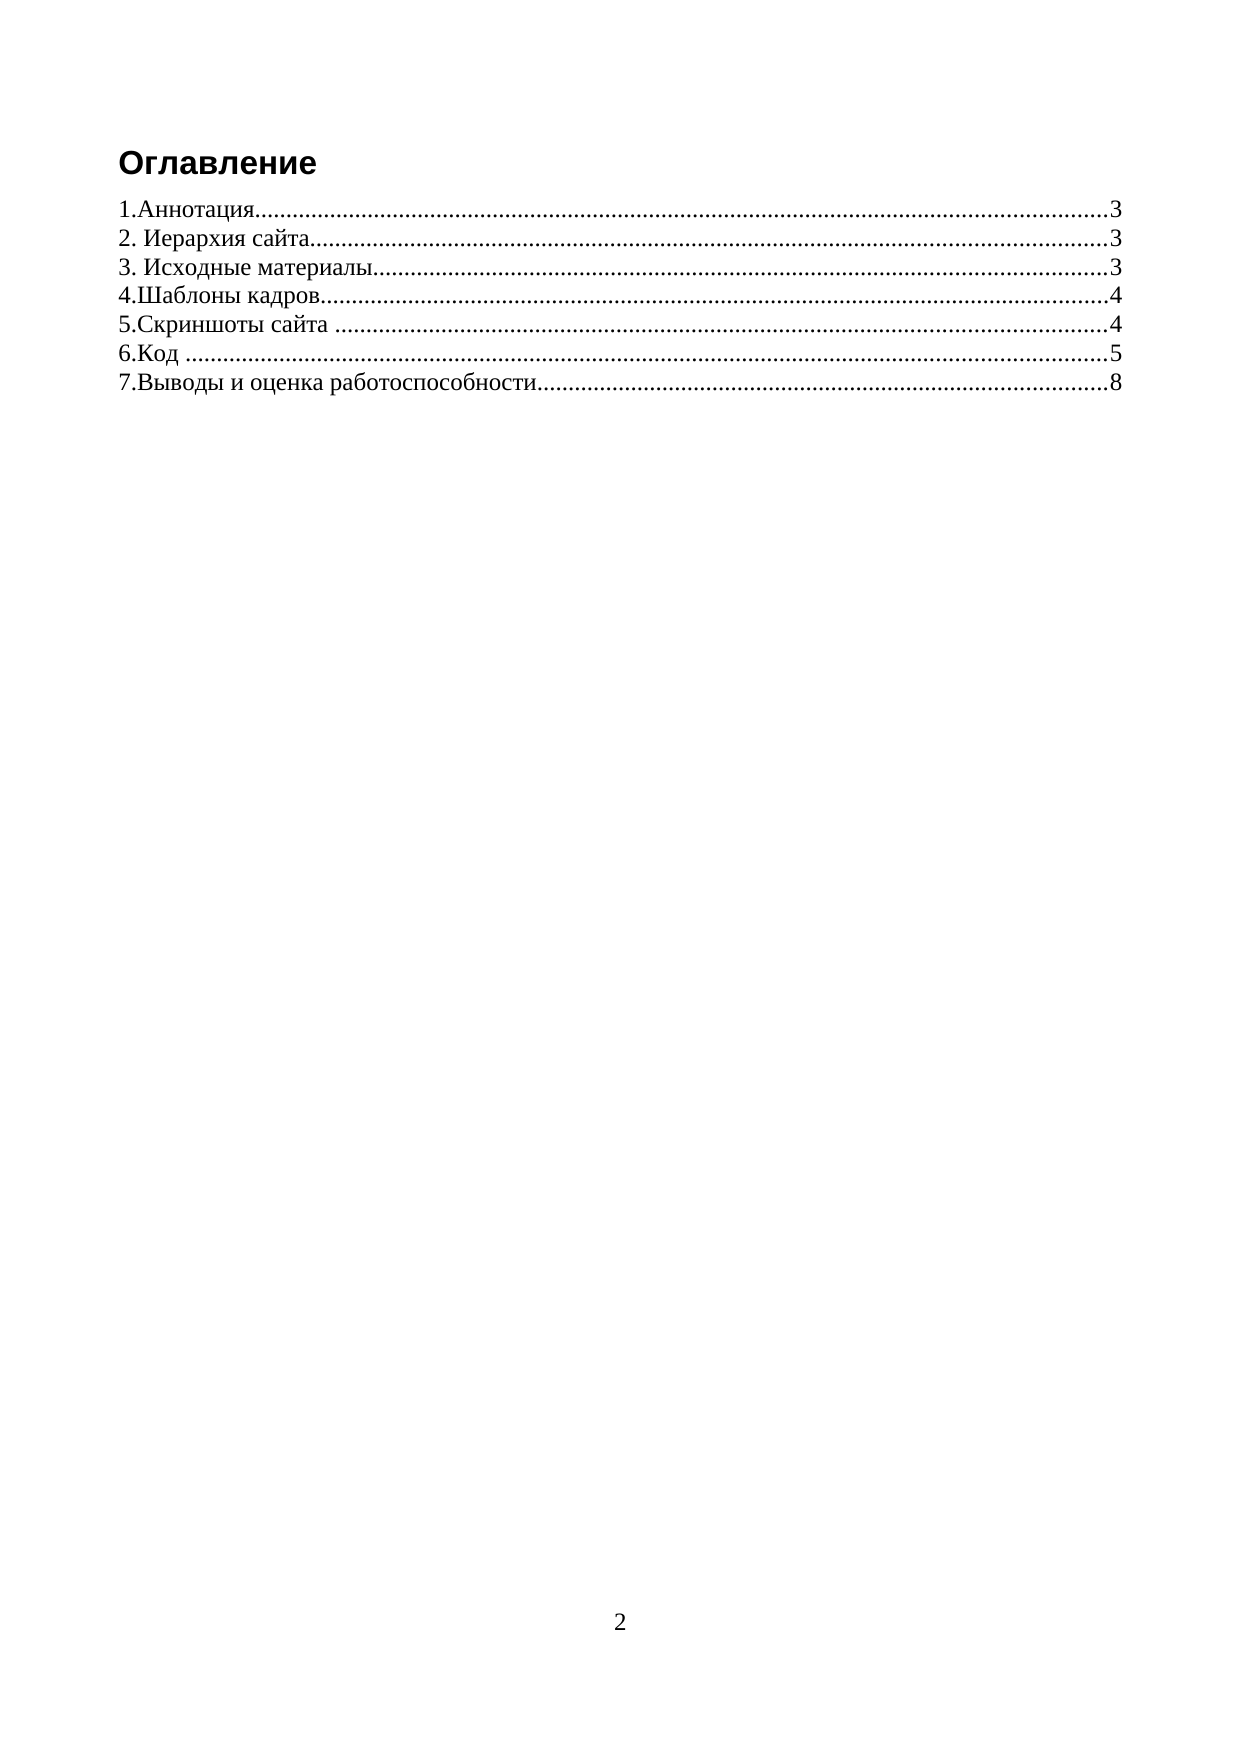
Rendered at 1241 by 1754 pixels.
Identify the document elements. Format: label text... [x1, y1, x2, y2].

text 7.Выводы и оценка работоспособности 8 [118, 367, 1122, 395]
text 5.Скриншоты сайта 4 [118, 309, 1122, 338]
subtitle Оглавление [118, 143, 1122, 182]
text 3. Исходные материалы 3 [118, 252, 1122, 280]
text 4.Шаблоны кадров 4 [118, 280, 1122, 309]
text 6.Код 5 [118, 338, 1122, 367]
text 2. Иерархия сайта 3 [118, 223, 1122, 252]
text 1.Аннотация 3 [118, 194, 1122, 223]
